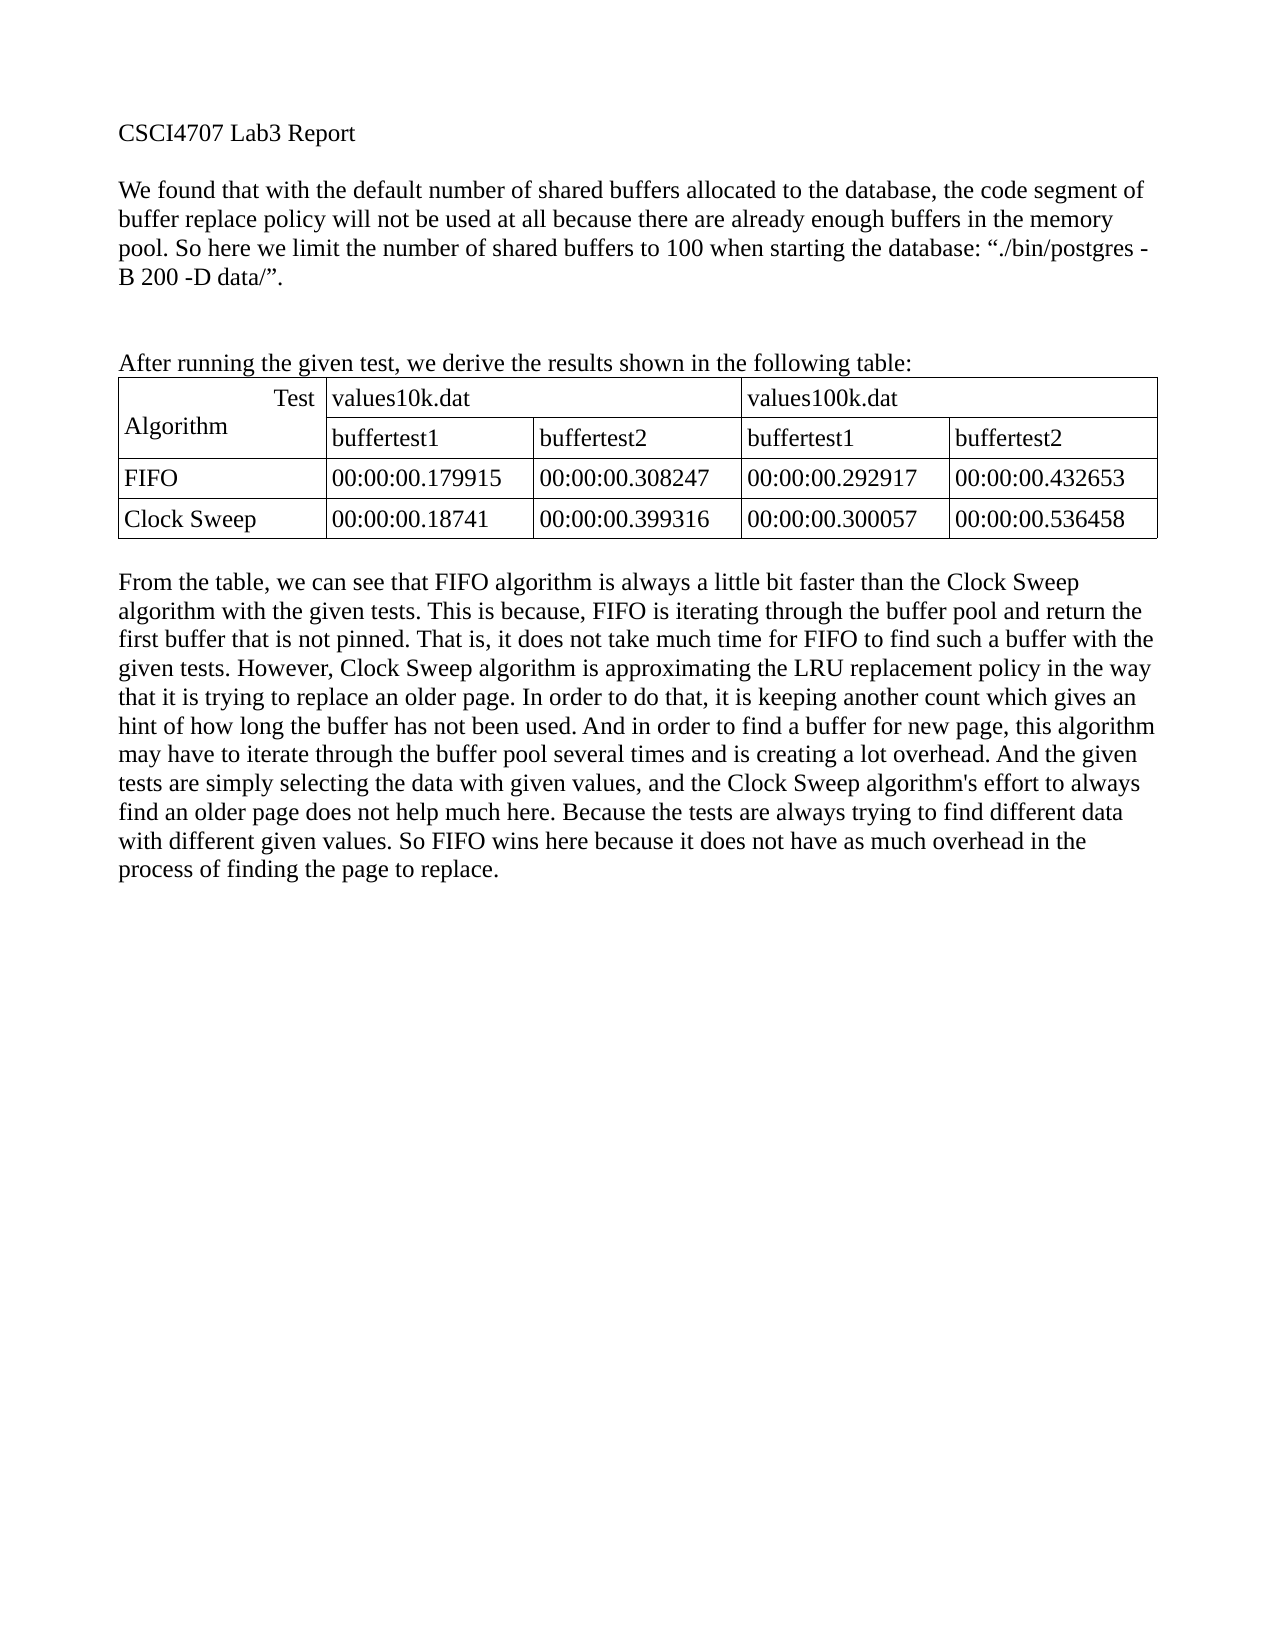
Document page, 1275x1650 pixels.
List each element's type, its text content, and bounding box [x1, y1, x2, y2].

text We found that with the default number of shared buffers allocated to the database, the code segment of buffer replace policy will not be used at all because there are already enough buffers in the memory pool. So here we limit the number of shared buffers to 100 when starting the database: “./bin/postgres -B 200 -D data/”. [118, 176, 1157, 291]
table_cell Clock Sweep [119, 499, 326, 538]
table_cell 00:00:00.179915 [327, 459, 533, 498]
text After running the given test, we derive the results shown in the following table: [118, 348, 1157, 377]
table_cell 00:00:00.308247 [534, 459, 741, 498]
text From the table, we can see that FIFO algorithm is always a little bit faster than the Clock Sweep algorithm with the given tests. This is because, FIFO is iterating through the buffer pool and return the first buffer that is not pinned. That is, it does not take much time for FIFO to find such a buffer with the given tests. However, Clock Sweep algorithm is approximating the LRU replacement policy in the way that it is trying to replace an older page. In order to do that, it is keeping another count which gives an hint of how long the buffer has not been used. And in order to find a buffer for new page, this algorithm may have to iterate through the buffer pool several times and is creating a lot overhead. And the given tests are simply selecting the data with given values, and the Clock Sweep algorithm's effort to always find an older page does not help much here. Because the tests are always trying to find different data with different given values. So FIFO wins here because it does not have as much overhead in the process of finding the page to replace. [118, 567, 1157, 883]
table_cell 00:00:00.18741 [327, 499, 533, 538]
table_cell 00:00:00.399316 [534, 499, 741, 538]
table_cell buffertest2 [534, 418, 741, 457]
table_cell buffertest1 [742, 418, 949, 457]
table_cell buffertest1 [327, 418, 533, 457]
table_cell 00:00:00.300057 [742, 499, 949, 538]
text CSCI4707 Lab3 Report [118, 118, 1157, 147]
table_header values10k.dat [327, 378, 741, 417]
table_header Test Algorithm [119, 378, 326, 457]
table_cell 00:00:00.292917 [742, 459, 949, 498]
table_cell 00:00:00.432653 [950, 459, 1157, 498]
table_cell 00:00:00.536458 [950, 499, 1157, 538]
table_header values100k.dat [742, 378, 1157, 417]
table_cell buffertest2 [950, 418, 1157, 457]
table_cell FIFO [119, 459, 326, 498]
